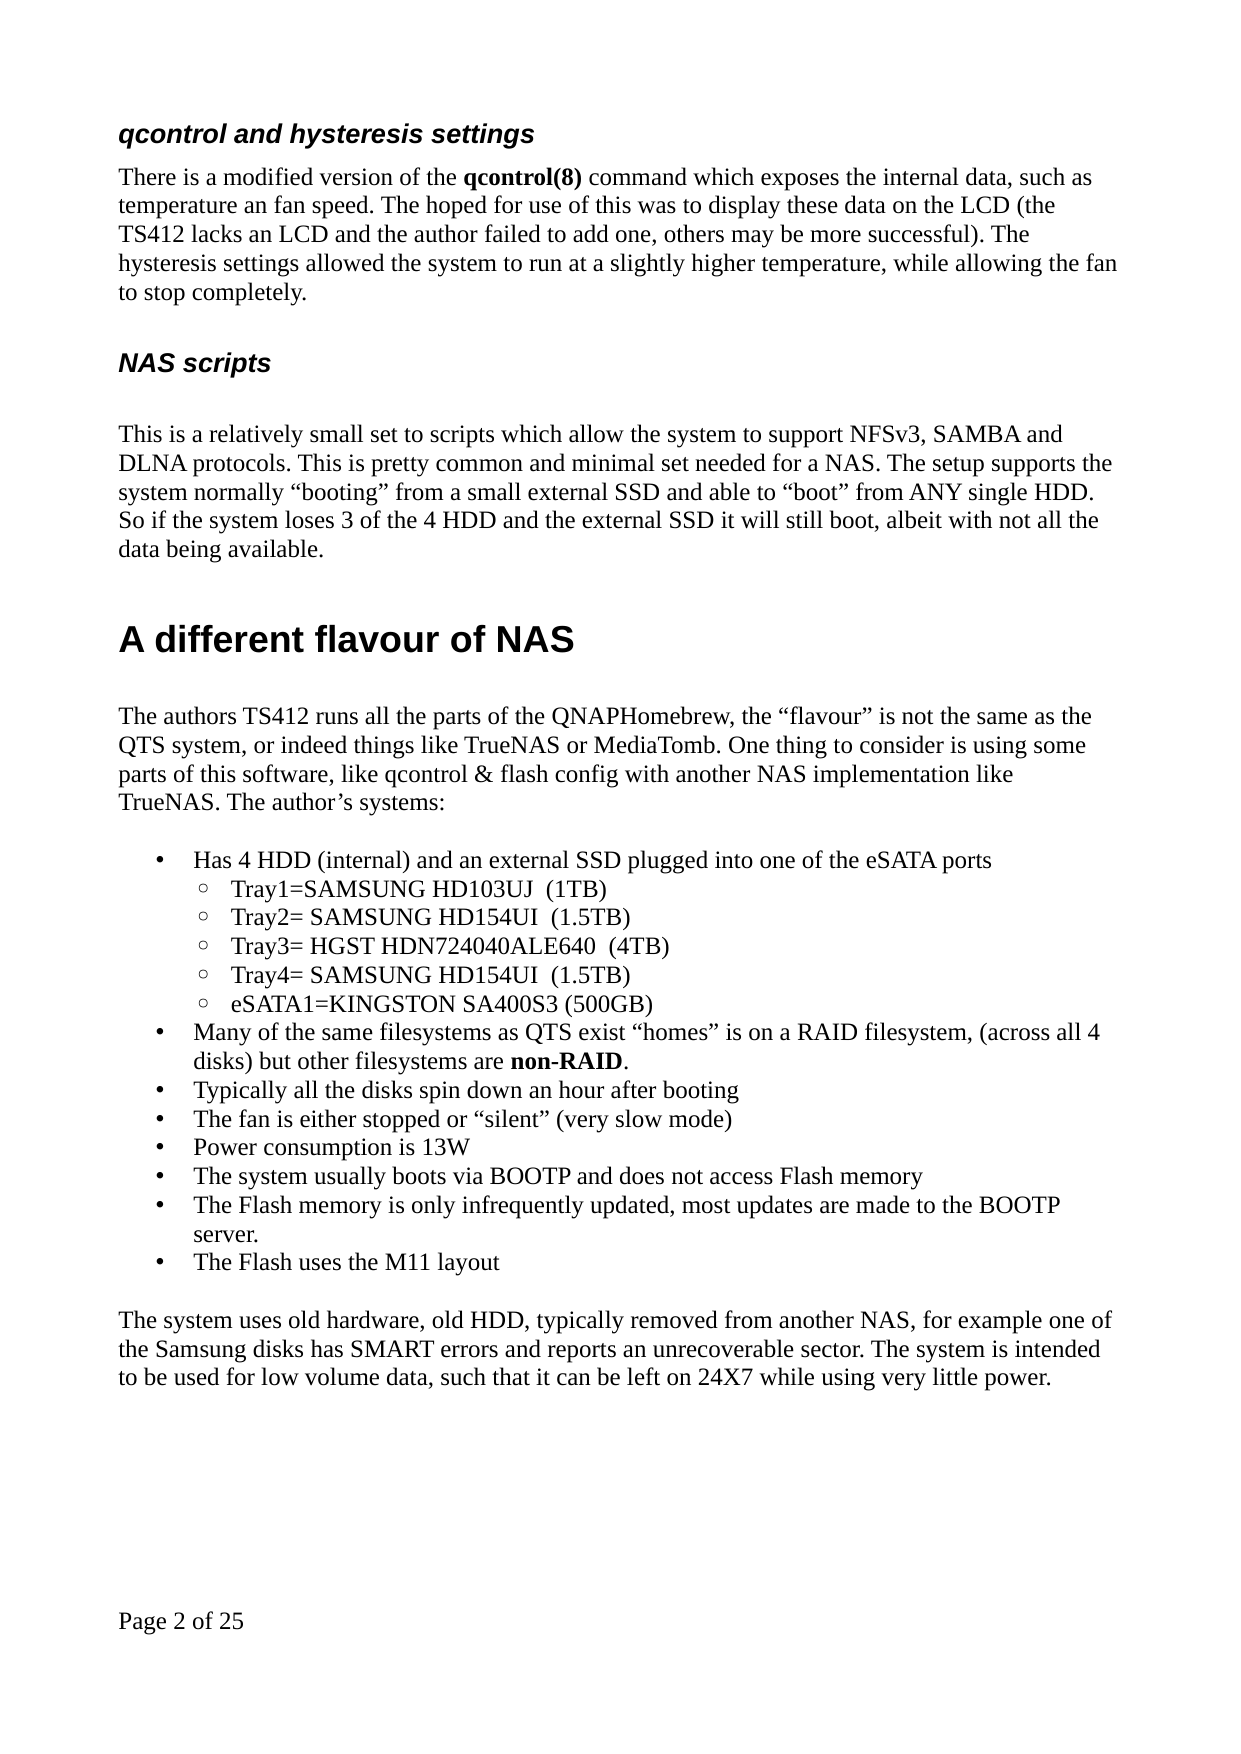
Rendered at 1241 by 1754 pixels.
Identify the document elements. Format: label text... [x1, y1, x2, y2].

list Power consumption is 13W [156, 1132, 1122, 1161]
list Typically all the disks spin down an hour after booting [156, 1075, 1122, 1104]
text There is a modified version of the qcontrol(8) command which exposes the internal data, such as temperature an fan speed. The hoped for use of this was to display these data on the LCD (the TS412 lacks an LCD and the author failed to add one, others may be more successful). The hysteresis settings allowed the system to run at a slightly higher temperature, while allowing the fan to stop completely. [118, 162, 1122, 306]
subtitle A different flavour of NAS [118, 617, 1122, 660]
text The authors TS412 runs all the parts of the QNAPHomebrew, the “flavour” is not the same as the QTS system, or indeed things like TrueNAS or MediaTomb. One thing to consider is using some parts of this software, like qcontrol & flash config with another NAS implementation like TrueNAS. The author’s systems: [118, 701, 1122, 816]
list eSATA1=KINGSTON SA400S3 (500GB) [193, 989, 1122, 1017]
list The system usually boots via BOOTP and does not access Flash memory [156, 1161, 1122, 1190]
list Has 4 HDD (internal) and an external SSD plugged into one of the eSATA ports [156, 845, 1122, 874]
subtitle qcontrol and hysteresis settings [118, 118, 1122, 149]
text This is a relatively small set to scripts which allow the system to support NFSv3, SAMBA and DLNA protocols. This is pretty common and minimal set needed for a NAS. The setup supports the system normally “booting” from a small external SSD and able to “boot” from ANY single HDD. So if the system loses 3 of the 4 HDD and the external SSD it will still boot, albeit with not all the data being available. [118, 419, 1122, 563]
list Tray4= SAMSUNG HD154UI (1.5TB) [193, 960, 1122, 989]
text The system uses old hardware, old HDD, typically removed from another NAS, for example one of the Samsung disks has SMART errors and reports an unrecoverable sector. The system is intended to be used for low volume data, such that it can be left on 24X7 while using very little power. [118, 1305, 1122, 1391]
list The Flash uses the M11 layout [156, 1247, 1122, 1276]
list The fan is either stopped or “silent” (very slow mode) [156, 1104, 1122, 1132]
list Tray1=SAMSUNG HD103UJ (1TB) [193, 874, 1122, 902]
list Many of the same filesystems as QTS exist “homes” is on a RAID filesystem, (across all 4 disks) but other filesystems are non-RAID. [156, 1017, 1122, 1075]
subtitle NAS scripts [118, 347, 1122, 378]
list Tray2= SAMSUNG HD154UI (1.5TB) [193, 902, 1122, 931]
list Tray3= HGST HDN724040ALE640 (4TB) [193, 931, 1122, 960]
list The Flash memory is only infrequently updated, most updates are made to the BOOTP server. [156, 1190, 1122, 1247]
